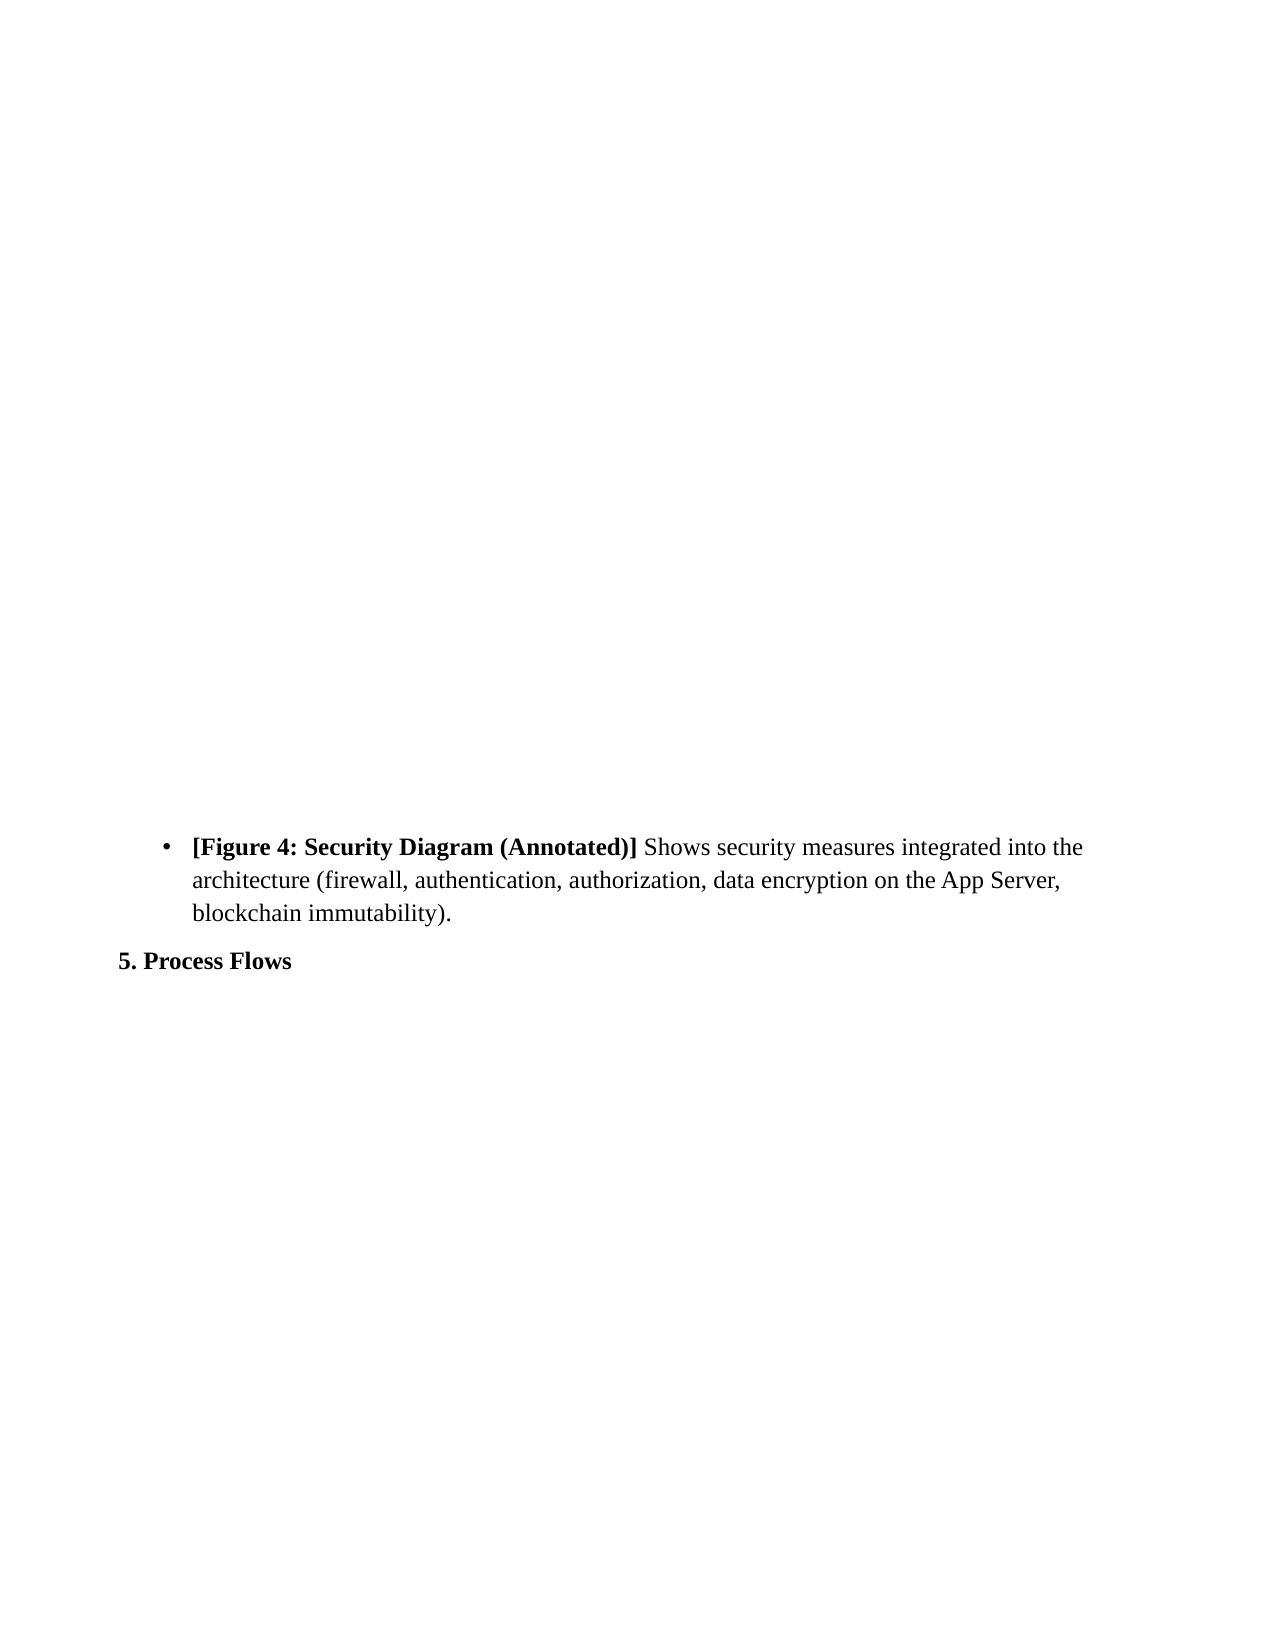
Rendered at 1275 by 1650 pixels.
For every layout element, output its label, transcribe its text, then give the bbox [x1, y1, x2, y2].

text 5. Process Flows [118, 946, 1157, 974]
list [Figure 4: Security Diagram (Annotated)] Shows security measures integrated into the architecture (firewall, authentication, authorization, data encryption on the App Server, blockchain immutability). [162, 832, 1157, 927]
